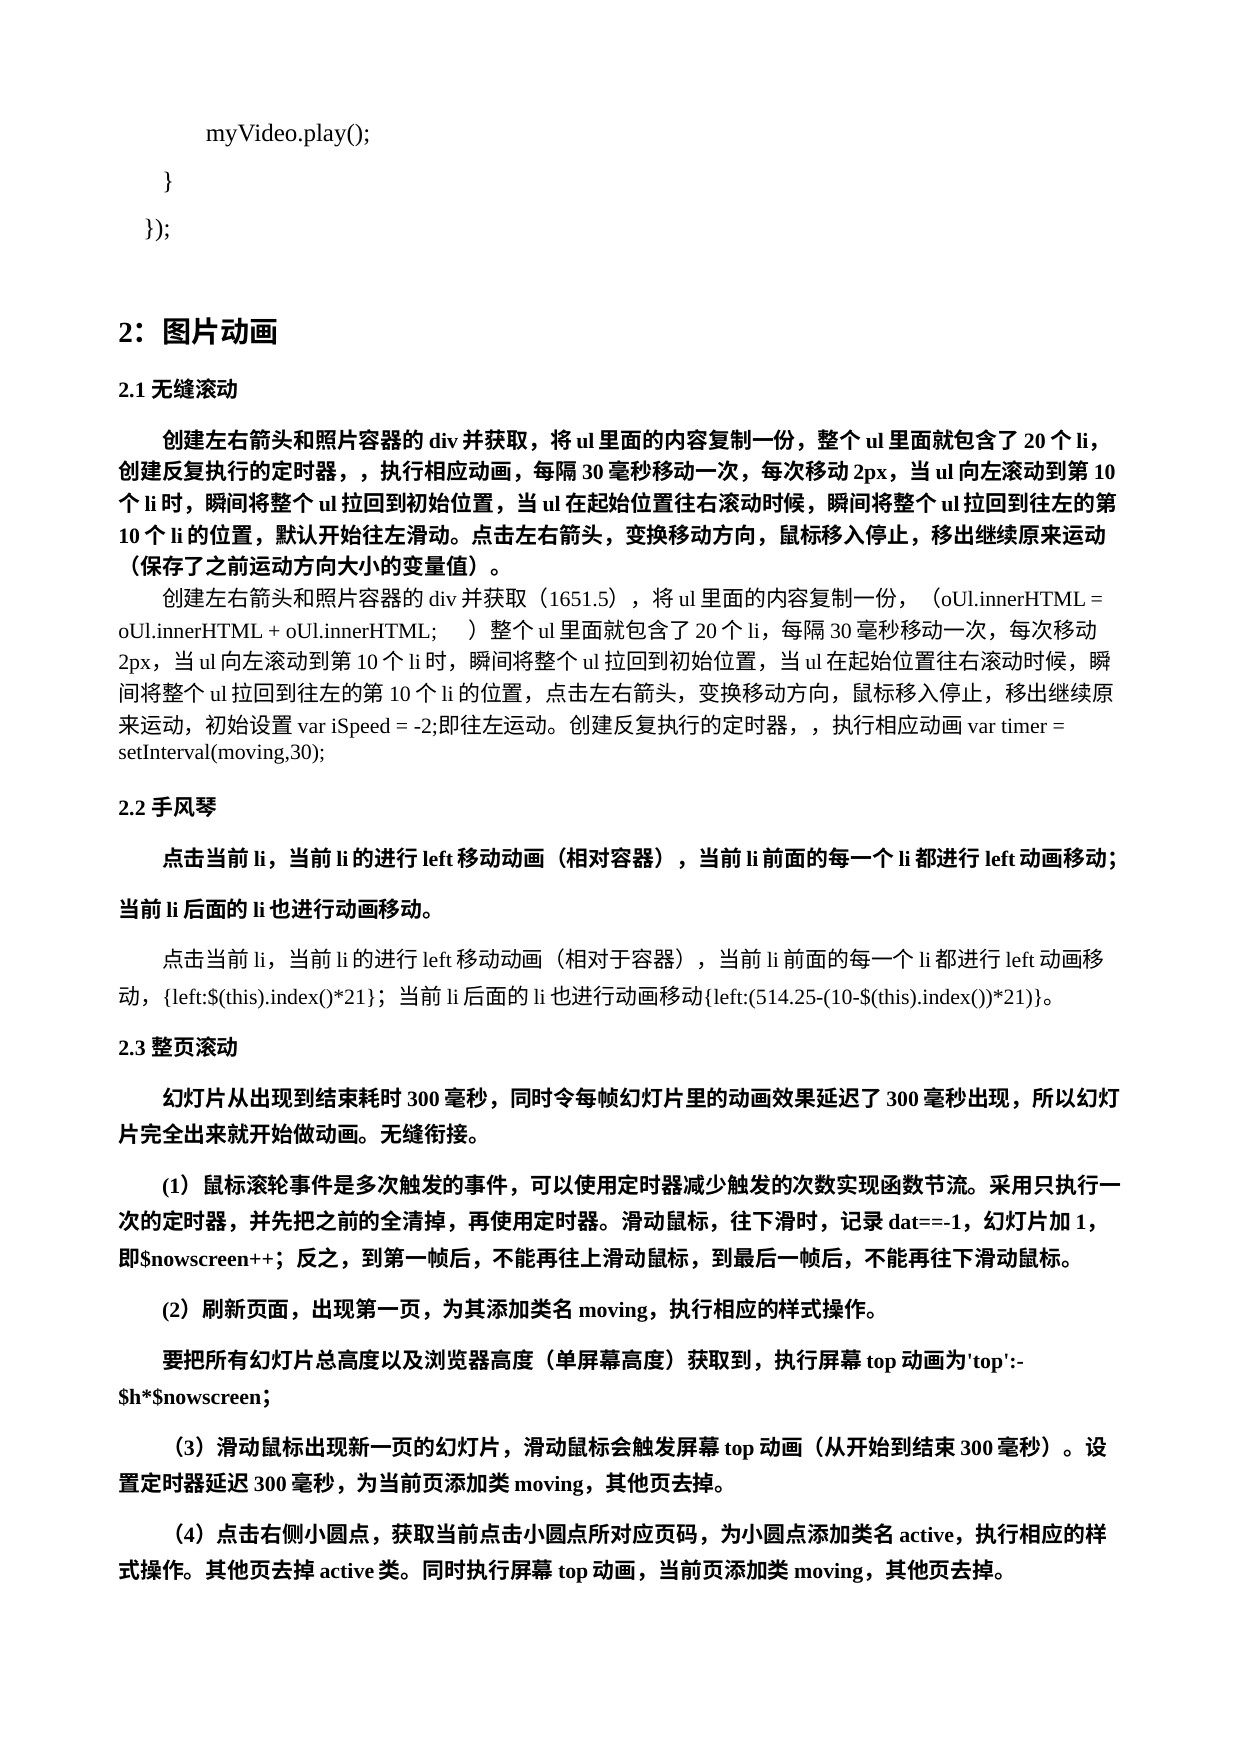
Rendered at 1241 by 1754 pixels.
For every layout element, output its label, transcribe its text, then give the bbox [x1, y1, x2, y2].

text (1）鼠标滚轮事件是多次触发的事件，可以使用定时器减少触发的次数实现函数节流。采用只执行一次的定时器，并先把之前的全清掉，再使用定时器。滑动鼠标，往下滑时，记录dat==-1，幻灯片加1，即$nowscreen++；反之，到第一帧后，不能再往上滑动鼠标，到最后一帧后，不能再往下滑动鼠标。 [118, 1168, 1122, 1272]
text 当前li后面的li也进行动画移动。 [118, 892, 1122, 923]
text （3）滑动鼠标出现新一页的幻灯片，滑动鼠标会触发屏幕top动画（从开始到结束300毫秒）。设置定时器延迟300毫秒，为当前页添加类moving，其他页去掉。 [118, 1430, 1122, 1498]
text } [118, 166, 1122, 194]
text }); [118, 213, 1122, 242]
text 点击当前li，当前li的进行left移动动画（相对容器），当前li前面的每一个li都进行left动画移动； [118, 841, 1122, 872]
text 幻灯片从出现到结束耗时300毫秒，同时令每帧幻灯片里的动画效果延迟了300毫秒出现，所以幻灯片完全出来就开始做动画。无缝衔接。 [118, 1081, 1122, 1149]
text myVideo.play(); [118, 118, 1122, 147]
text 2.3 整页滚动 [118, 1030, 1122, 1061]
text 要把所有幻灯片总高度以及浏览器高度（单屏幕高度）获取到，执行屏幕top动画为'top':-$h*$nowscreen； [118, 1343, 1122, 1411]
text 2.1 无缝滚动 [118, 372, 1122, 403]
text 2：图片动画 [118, 308, 1122, 351]
text (2）刷新页面，出现第一页，为其添加类名moving，执行相应的样式操作。 [118, 1292, 1122, 1323]
text 点击当前li，当前li的进行left移动动画（相对于容器），当前li前面的每一个li都进行left动画移动，{left:$(this).index()*21}；当前li后面的li也进行动画移动{left:(514.25-(10-$(this).index())*21)}。 [118, 942, 1122, 1011]
text （4）点击右侧小圆点，获取当前点击小圆点所对应页码，为小圆点添加类名active，执行相应的样式操作。其他页去掉active类。同时执行屏幕top动画，当前页添加类moving，其他页去掉。 [118, 1517, 1122, 1585]
text 2.2 手风琴 [118, 790, 1122, 821]
text 创建左右箭头和照片容器的div并获取（1651.5），将ul里面的内容复制一份，（oUl.innerHTML = oUl.innerHTML + oUl.innerHTML; ）整个ul里面就包含了20个li，每隔30毫秒移动一次，每次移动2px，当ul向左滚动到第10个li时，瞬间将整个ul拉回到初始位置，当ul在起始位置往右滚动时候，瞬间将整个ul拉回到往左的第10个li的位置，点击左右箭头，变换移动方向，鼠标移入停止，移出继续原来运动，初始设置var iSpeed = -2;即往左运动。创建反复执行的定时器，，执行相应动画var timer = setInterval(moving,30); [118, 581, 1122, 764]
text 创建左右箭头和照片容器的div并获取，将ul里面的内容复制一份，整个ul里面就包含了20个li，创建反复执行的定时器，，执行相应动画，每隔30毫秒移动一次，每次移动2px，当ul向左滚动到第10个li时，瞬间将整个ul拉回到初始位置，当ul在起始位置往右滚动时候，瞬间将整个ul拉回到往左的第10个li的位置，默认开始往左滑动。点击左右箭头，变换移动方向，鼠标移入停止，移出继续原来运动（保存了之前运动方向大小的变量值）。 [118, 423, 1122, 581]
